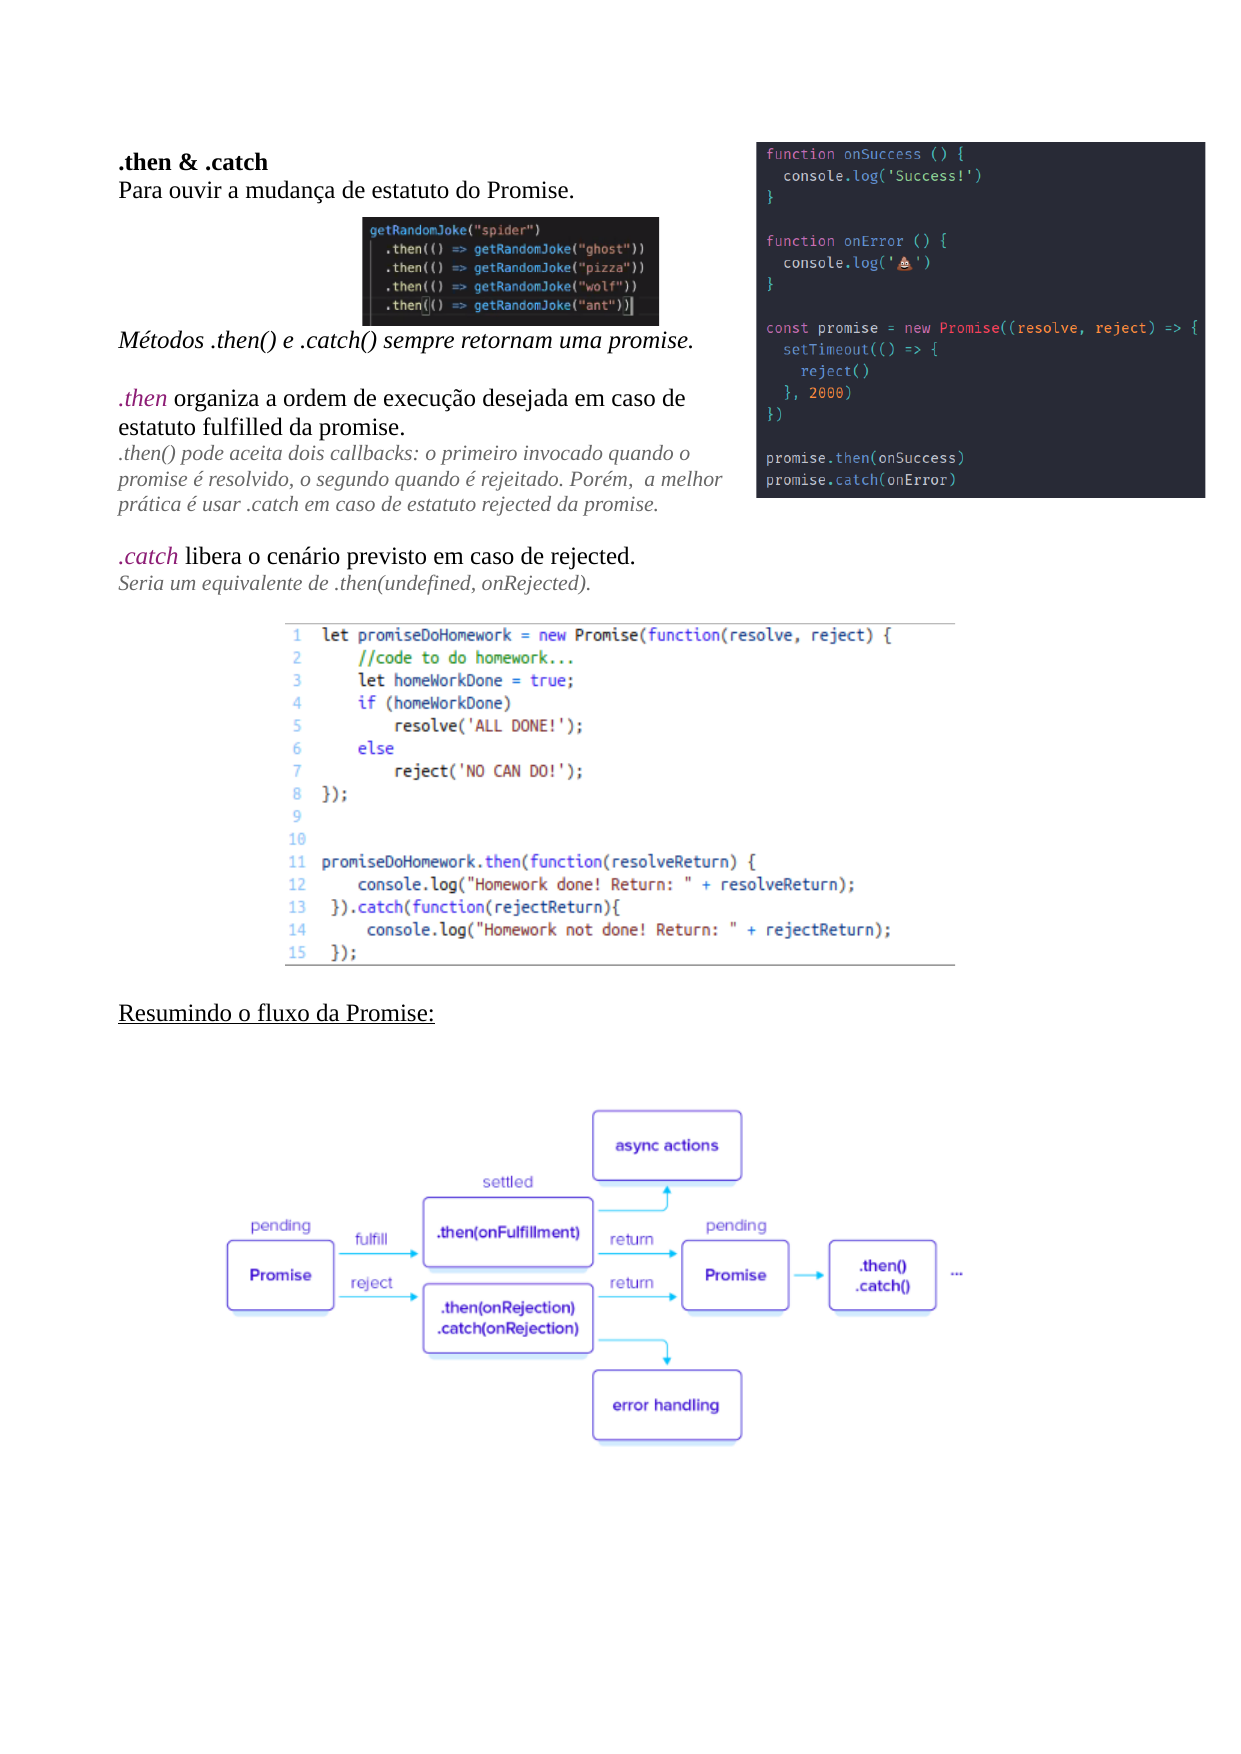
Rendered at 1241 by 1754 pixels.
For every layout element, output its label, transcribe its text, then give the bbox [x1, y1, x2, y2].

picture [285, 623, 955, 966]
text .catch libera o cenário previsto em caso de rejected. [118, 541, 1122, 570]
text .then & .catch [118, 147, 756, 176]
picture [362, 217, 660, 326]
picture [756, 142, 1206, 498]
text Para ouvir a mudança de estatuto do Promise. [118, 176, 756, 204]
text Seria um equivalente de .then(undefined, onRejected). [118, 570, 1122, 595]
text Resumindo o fluxo da Promise: [118, 998, 1122, 1026]
text .then() pode aceita dois callbacks: o primeiro invocado quando o promise é resolvido, o segundo quando é rejeitado. Porém, a melhor prática é usar .catch em caso de estatuto rejected da promise. [118, 440, 1122, 516]
picture [197, 1066, 985, 1469]
text .then organiza a ordem de execução desejada em caso de estatuto fulfilled da promise. [118, 383, 756, 440]
text Métodos .then() e .catch() sempre retornam uma promise. [118, 204, 756, 354]
